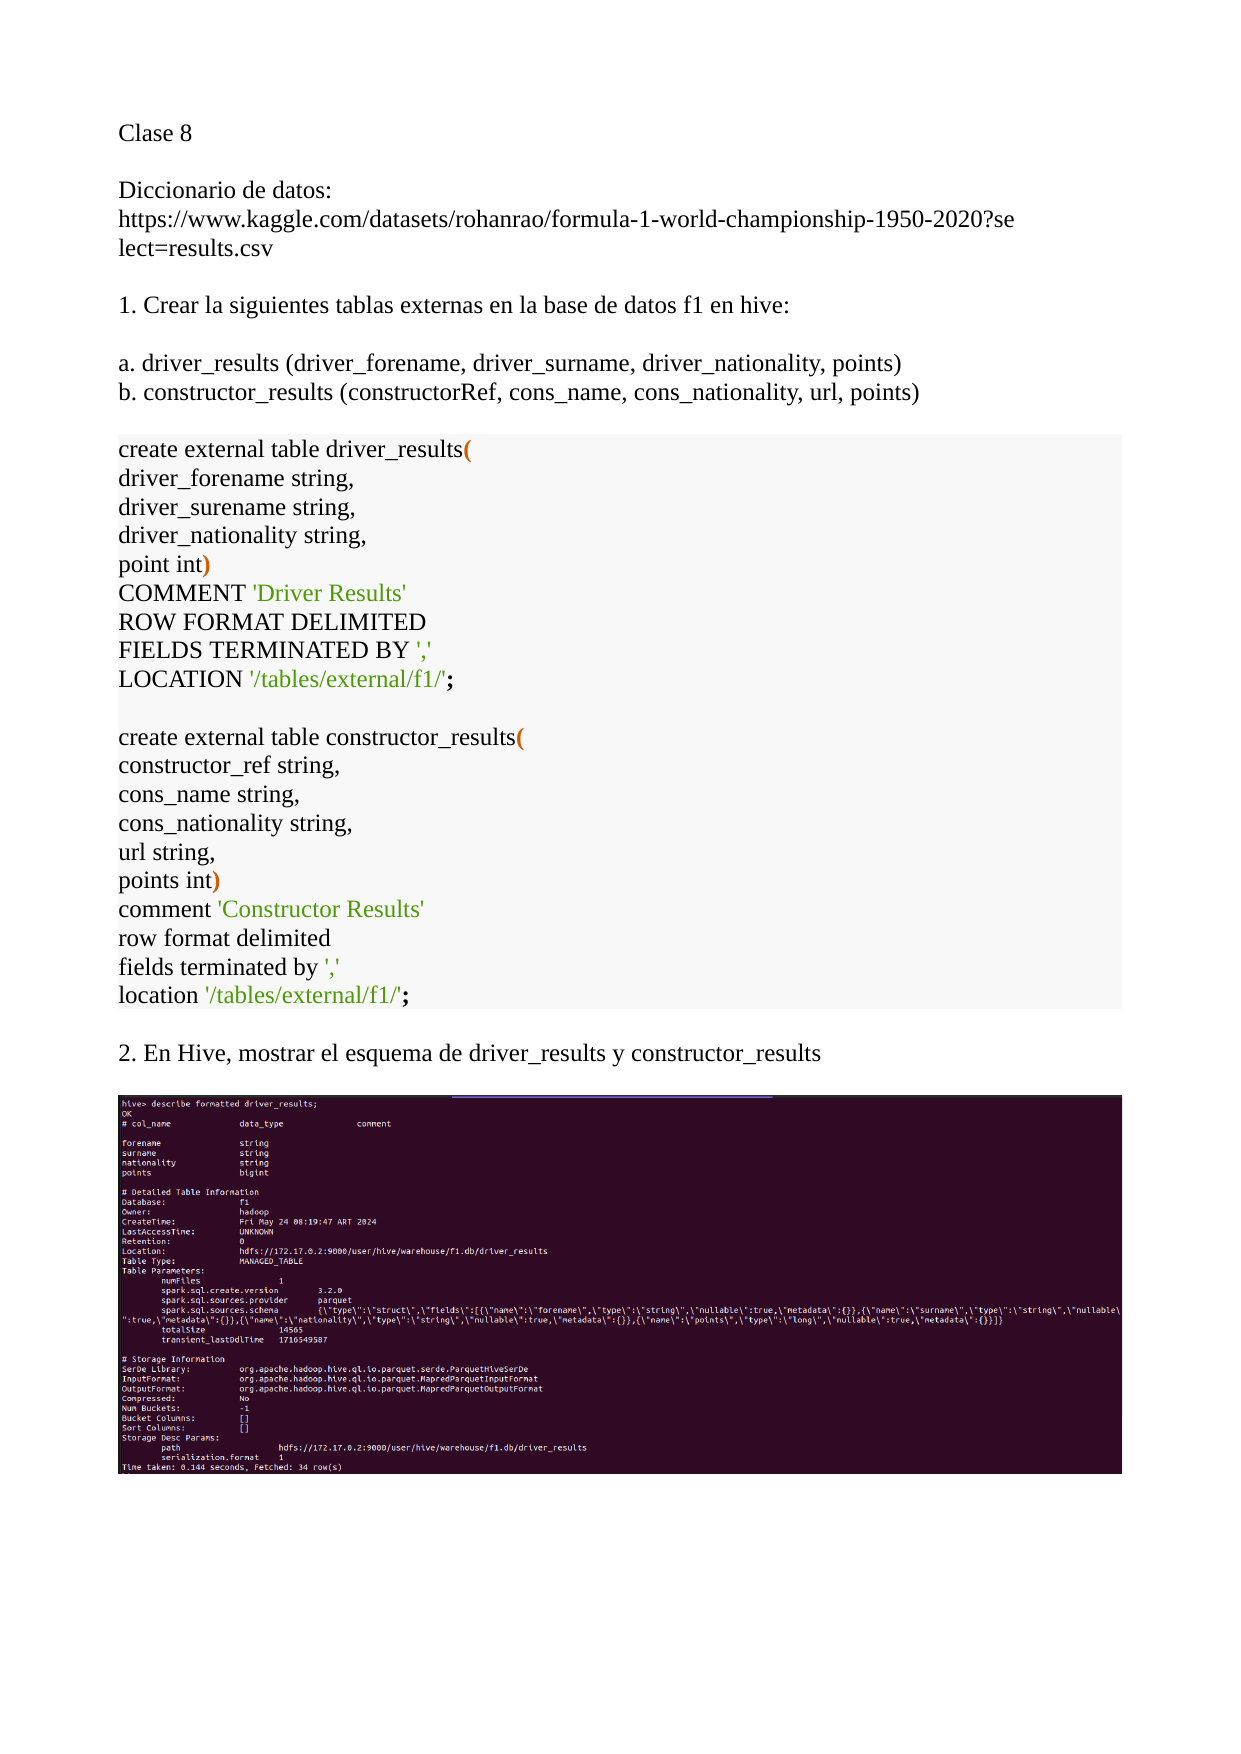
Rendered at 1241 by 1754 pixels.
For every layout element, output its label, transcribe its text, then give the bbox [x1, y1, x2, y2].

text lect=results.csv [118, 233, 1122, 262]
text driver_forename string, [118, 463, 1122, 492]
text ROW FORMAT DELIMITED [118, 607, 1122, 636]
text driver_nationality string, [118, 521, 1122, 549]
text COMMENT 'Driver Results' [118, 578, 1122, 607]
text 1. Crear la siguientes tablas externas en la base de datos f1 en hive: [118, 291, 1122, 319]
text a. driver_results (driver_forename, driver_surname, driver_nationality, points) [118, 348, 1122, 377]
text driver_surename string, [118, 492, 1122, 521]
text points int) [118, 866, 1122, 894]
text row format delimited [118, 923, 1122, 952]
text b. constructor_results (constructorRef, cons_name, cons_nationality, url, points) [118, 377, 1122, 406]
text LOCATION '/tables/external/f1/'; [118, 664, 1122, 693]
text https://www.kaggle.com/datasets/rohanrao/formula-1-world-championship-1950-2020?se [118, 204, 1122, 233]
text FIELDS TERMINATED BY ',' [118, 636, 1122, 664]
text fields terminated by ',' [118, 952, 1122, 981]
text comment 'Constructor Results' [118, 894, 1122, 923]
text location '/tables/external/f1/'; [118, 981, 1122, 1009]
text create external table constructor_results( [118, 722, 1122, 751]
text cons_name string, [118, 779, 1122, 808]
text url string, [118, 837, 1122, 866]
text point int) [118, 549, 1122, 578]
text Diccionario de datos: [118, 176, 1122, 204]
text create external table driver_results( [118, 434, 1122, 463]
text Clase 8 [118, 118, 1122, 147]
text 2. En Hive, mostrar el esquema de driver_results y constructor_results [118, 1038, 1122, 1067]
text constructor_ref string, [118, 751, 1122, 779]
text cons_nationality string, [118, 808, 1122, 837]
picture [118, 1095, 1123, 1474]
